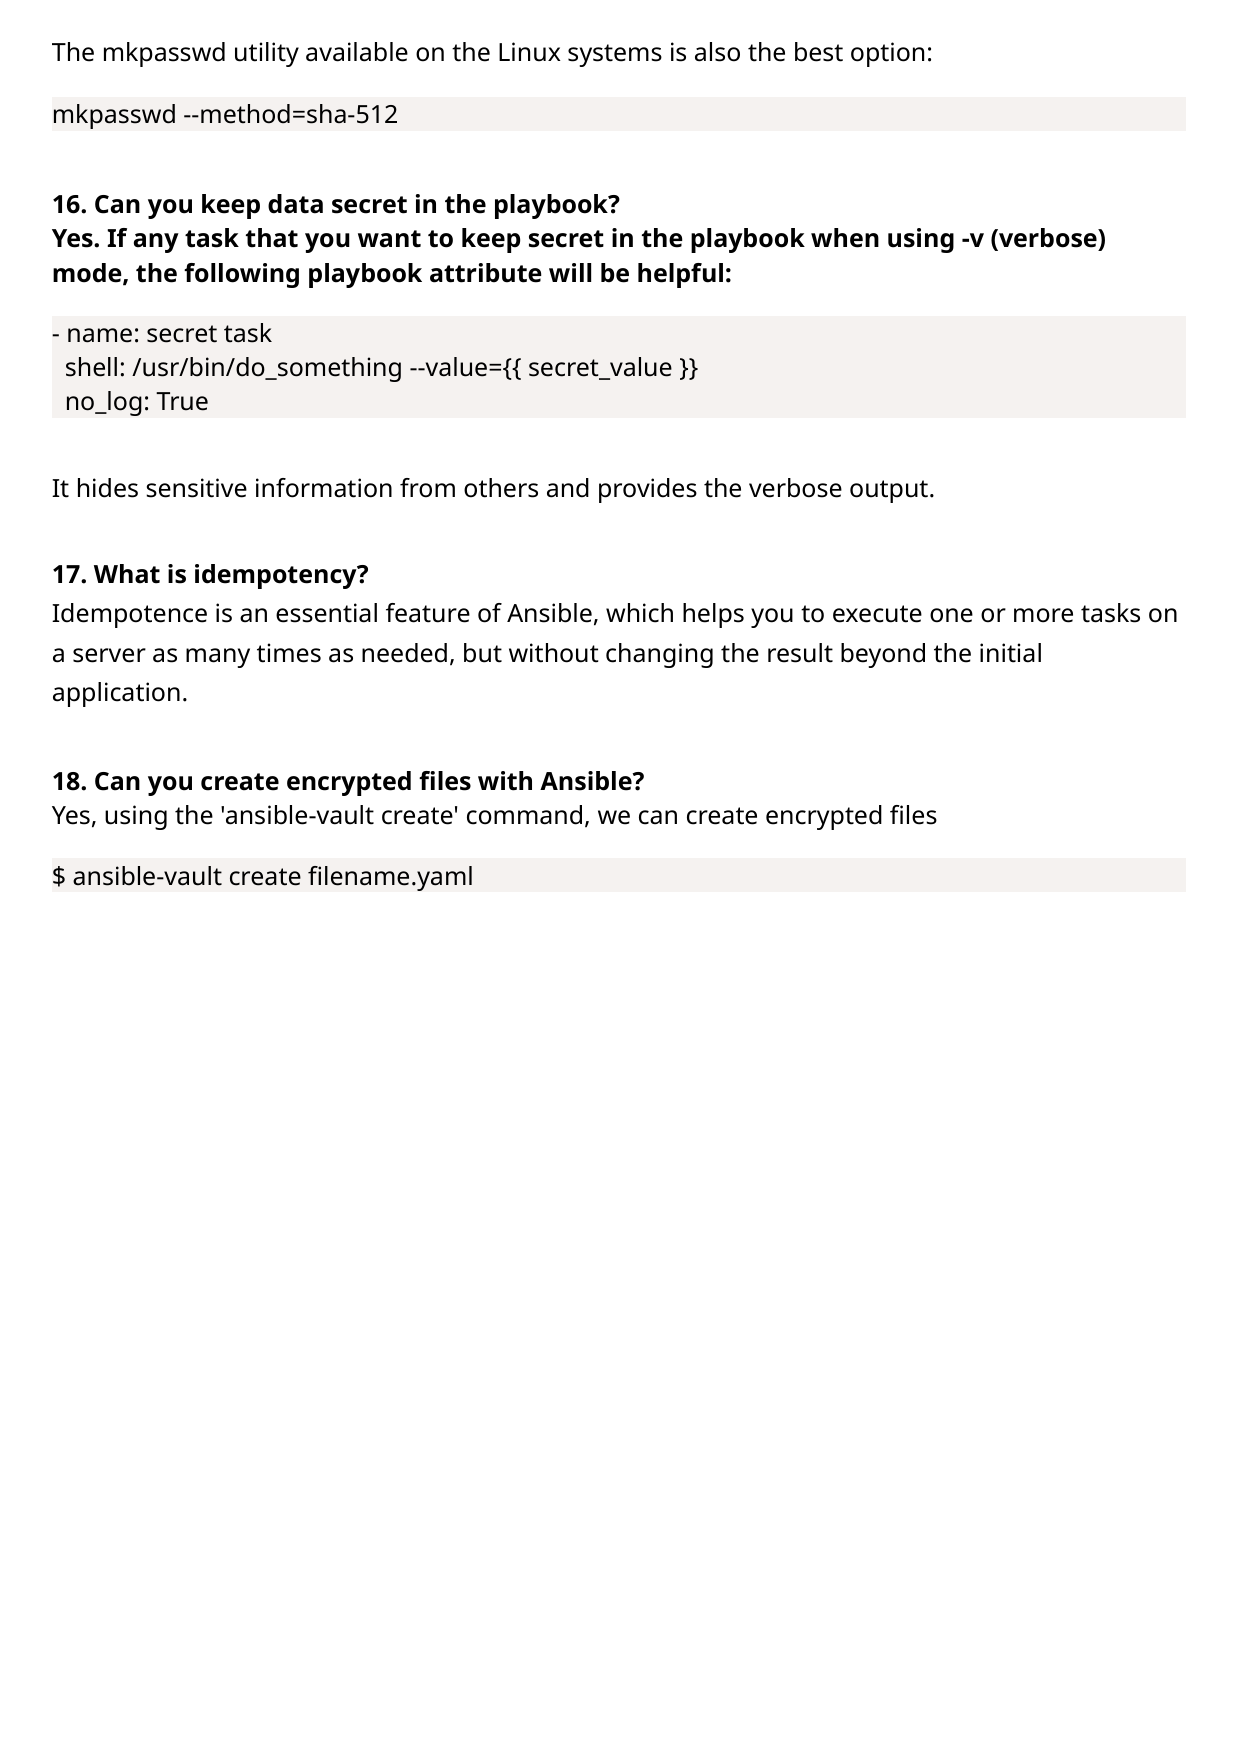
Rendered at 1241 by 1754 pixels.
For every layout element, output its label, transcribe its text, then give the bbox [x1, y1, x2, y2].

text - name: secret task [52, 316, 1186, 350]
text $ ansible-vault create filename.yaml [52, 858, 1186, 892]
text It hides sensitive information from others and provides the verbose output. [52, 471, 1186, 505]
text shell: /usr/bin/do_something --value={{ secret_value }} [52, 350, 1186, 384]
text mkpasswd --method=sha-512 [52, 97, 1186, 131]
subtitle 18. Can you create encrypted files with Ansible? Yes, using the 'ansible-vault create' command, we can create encrypted files [52, 764, 1186, 832]
subtitle 16. Can you keep data secret in the playbook? Yes. If any task that you want to keep secret in the playbook when using -v (verbose) mode, the following playbook attribute will be helpful: [52, 187, 1186, 289]
text no_log: True [52, 384, 1186, 418]
text 17. What is idempotency? Idempotence is an essential feature of Ansible, which helps you to execute one or more tasks on a server as many times as needed, but without changing the result beyond the initial application. [52, 557, 1186, 708]
text The mkpasswd utility available on the Linux systems is also the best option: [52, 34, 1186, 68]
